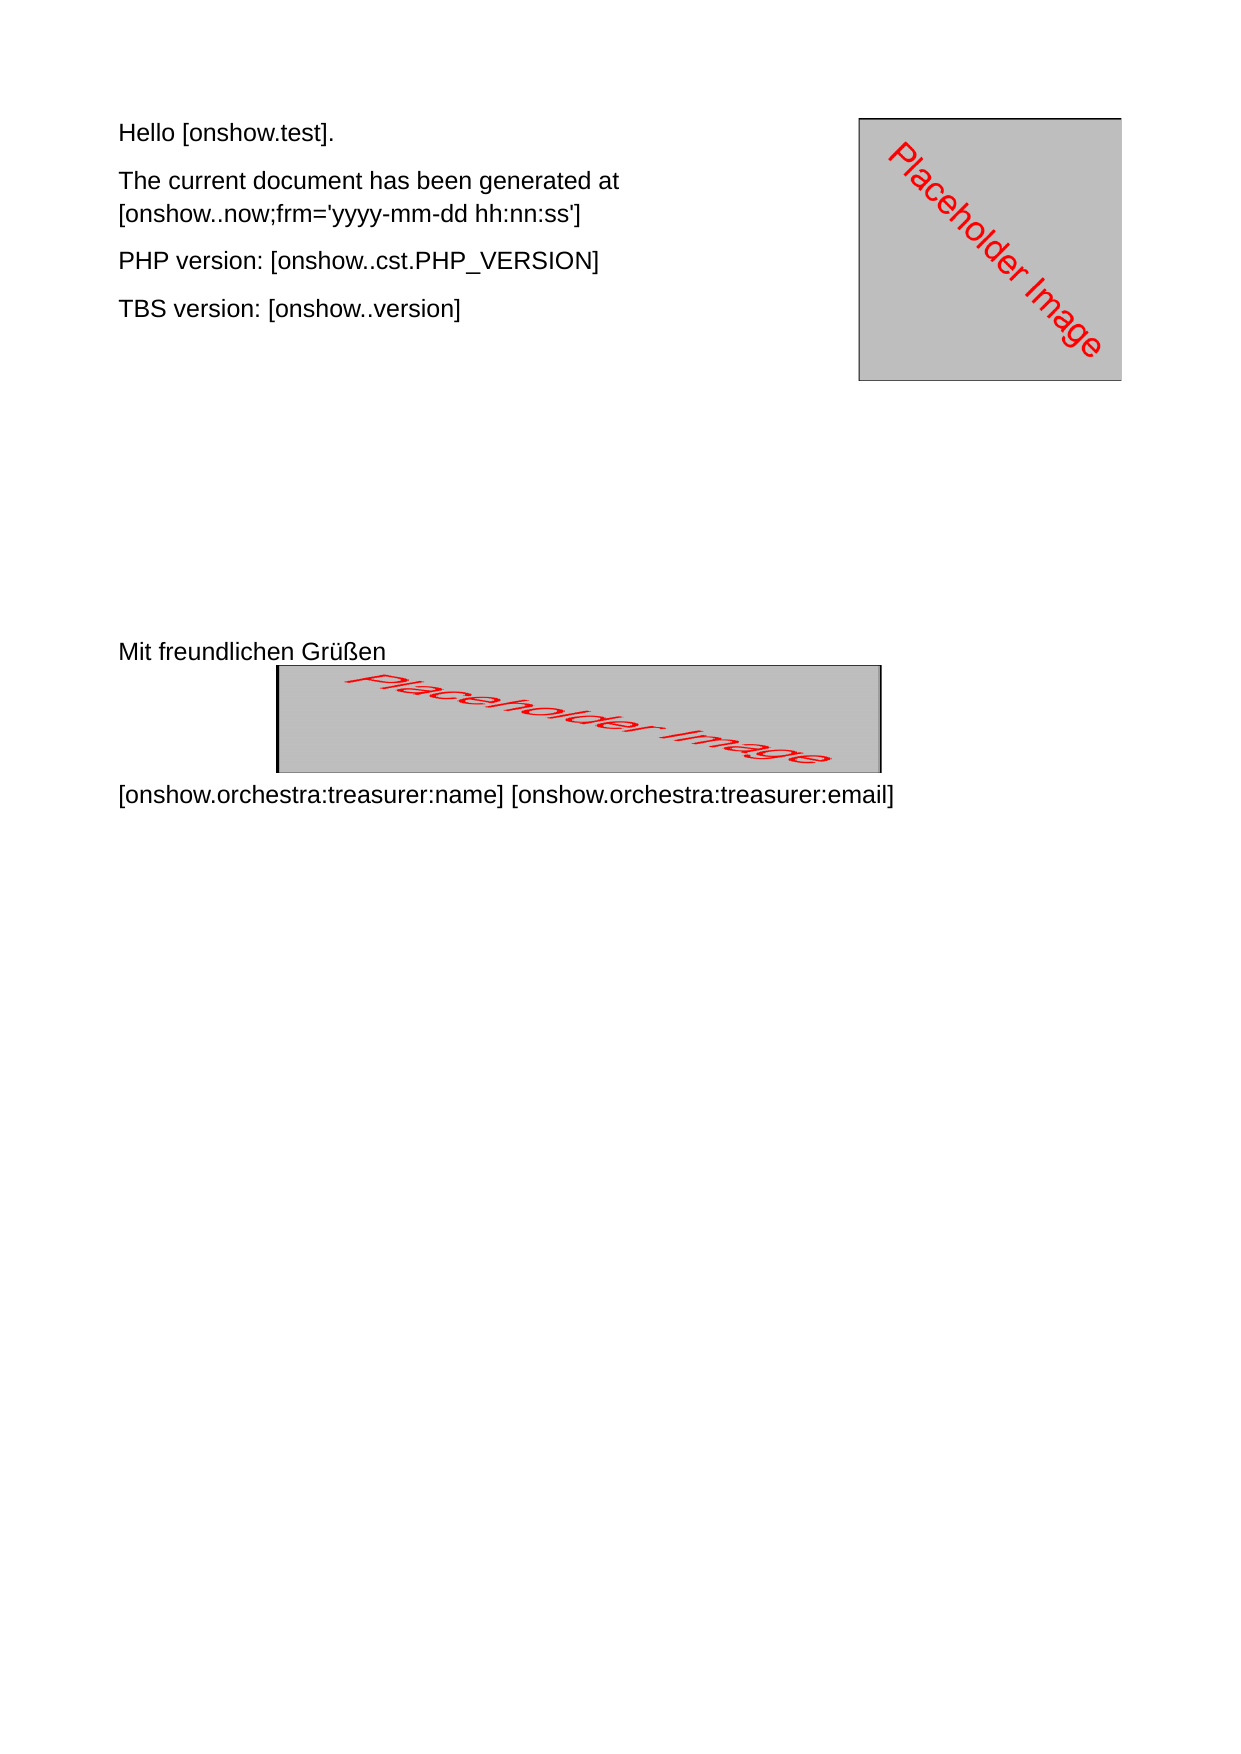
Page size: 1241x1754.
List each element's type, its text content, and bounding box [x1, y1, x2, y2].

table_cell [124, 513, 620, 542]
picture [276, 665, 882, 773]
text Mit freundlichen Grüßen [118, 637, 1122, 666]
text [onshow.orchestra:treasurer:name] [onshow.orchestra:treasurer:email] [118, 780, 1122, 809]
text The current document has been generated at [onshow..now;frm='yyyy-mm-dd hh:nn:ss'] [118, 166, 858, 227]
picture [858, 118, 1122, 381]
table_cell [620, 513, 1122, 542]
text TBS version: [onshow..version] [118, 294, 858, 323]
text PHP version: [onshow..cst.PHP_VERSION] [118, 246, 858, 275]
text Hello [onshow.test]. [118, 118, 858, 147]
table_header [124, 484, 1122, 513]
